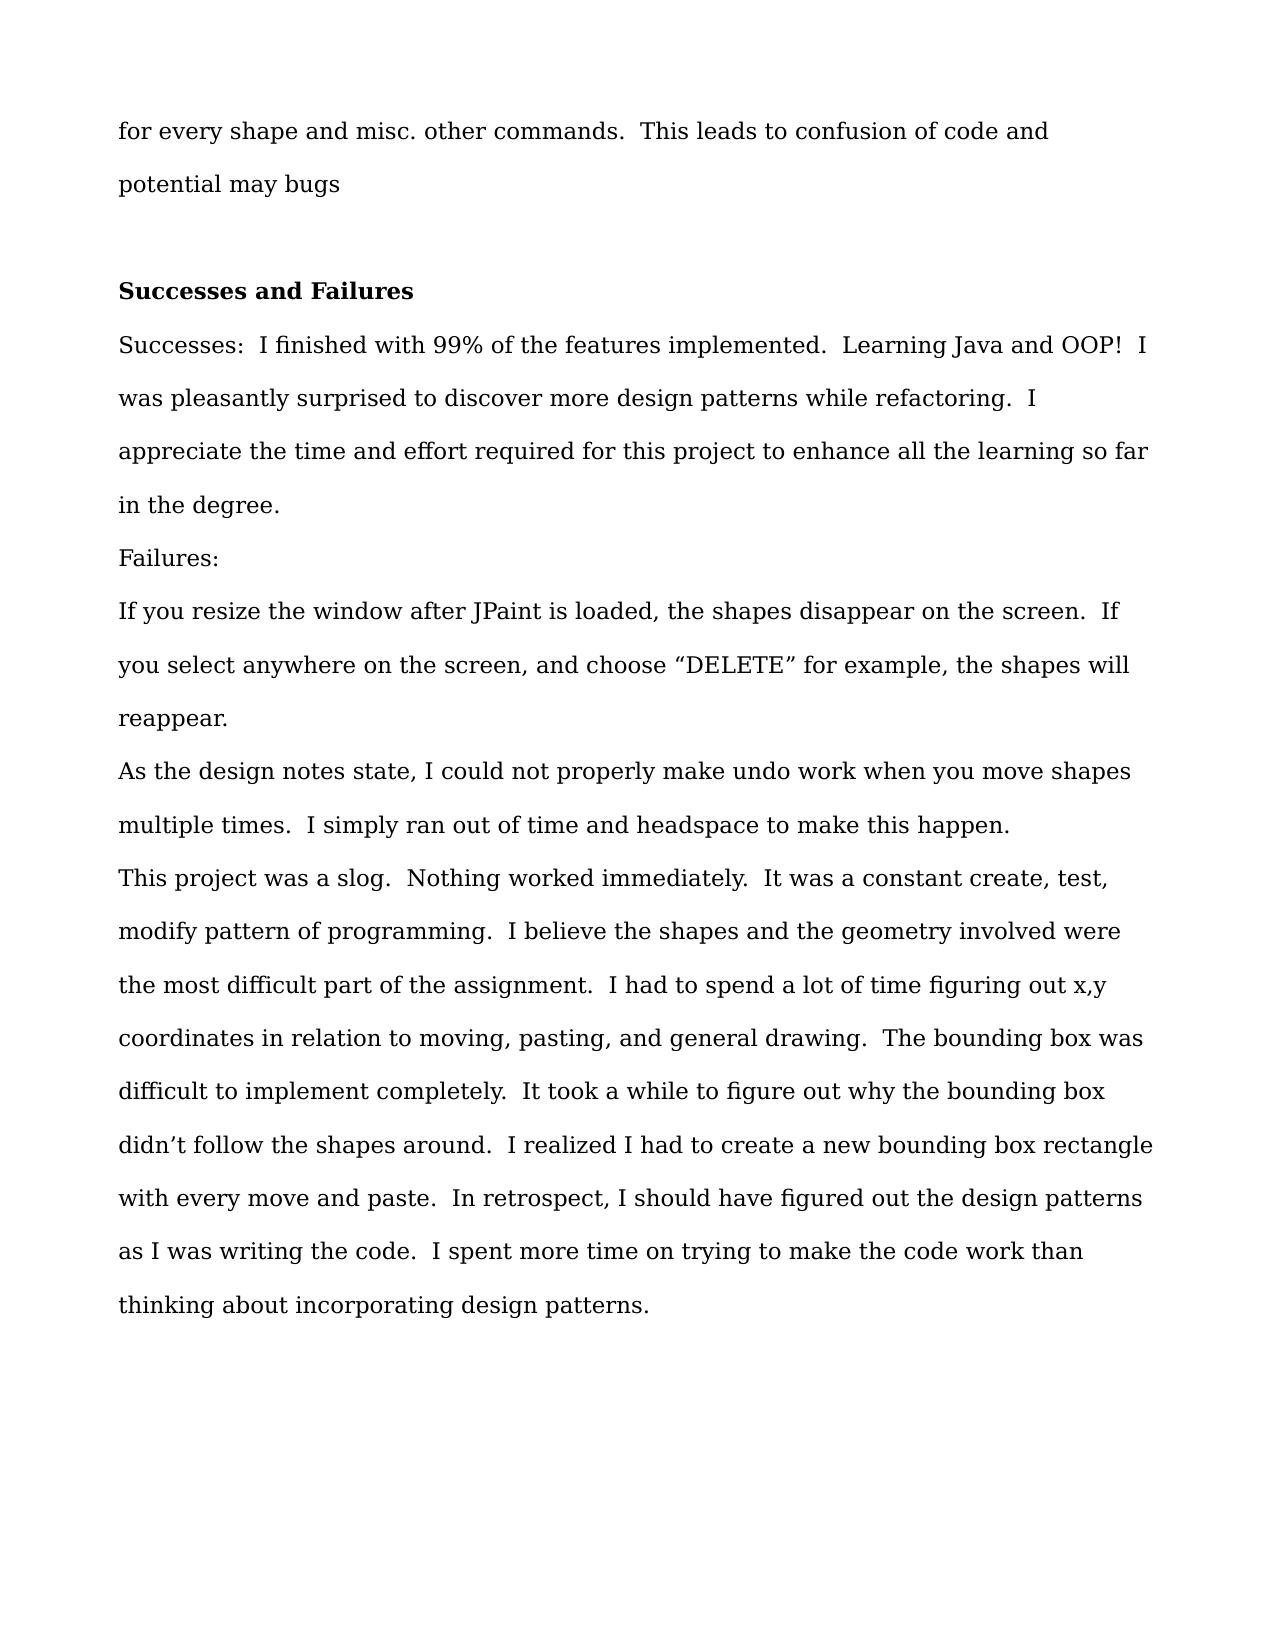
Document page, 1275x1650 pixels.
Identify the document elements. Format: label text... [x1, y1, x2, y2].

text Successes and Failures [118, 278, 1157, 305]
text This project was a slog. Nothing worked immediately. It was a constant create, test, modify pattern of programming. I believe the shapes and the geometry involved were the most difficult part of the assignment. I had to spend a lot of time figuring out x,y coordinates in relation to moving, pasting, and general drawing. The bounding box was difficult to implement completely. It took a while to figure out why the bounding box didn’t follow the shapes around. I realized I had to create a new bounding box rectangle with every move and paste. In retrospect, I should have figured out the design patterns as I was writing the code. I spent more time on trying to make the code work than thinking about incorporating design patterns. [118, 865, 1157, 1318]
text If you resize the window after JPaint is loaded, the shapes disappear on the screen. If you select anywhere on the screen, and choose “DELETE” for example, the shapes will reappear. [118, 598, 1157, 732]
text Successes: I finished with 99% of the features implemented. Learning Java and OOP! I was pleasantly surprised to discover more design patterns while refactoring. I appreciate the time and effort required for this project to enhance all the learning so far in the degree. [118, 332, 1157, 518]
text Failures: [118, 545, 1157, 572]
text As the design notes state, I could not properly make undo work when you move shapes multiple times. I simply ran out of time and headspace to make this happen. [118, 758, 1157, 838]
text for every shape and misc. other commands. This leads to confusion of code and potential may bugs [118, 118, 1157, 198]
